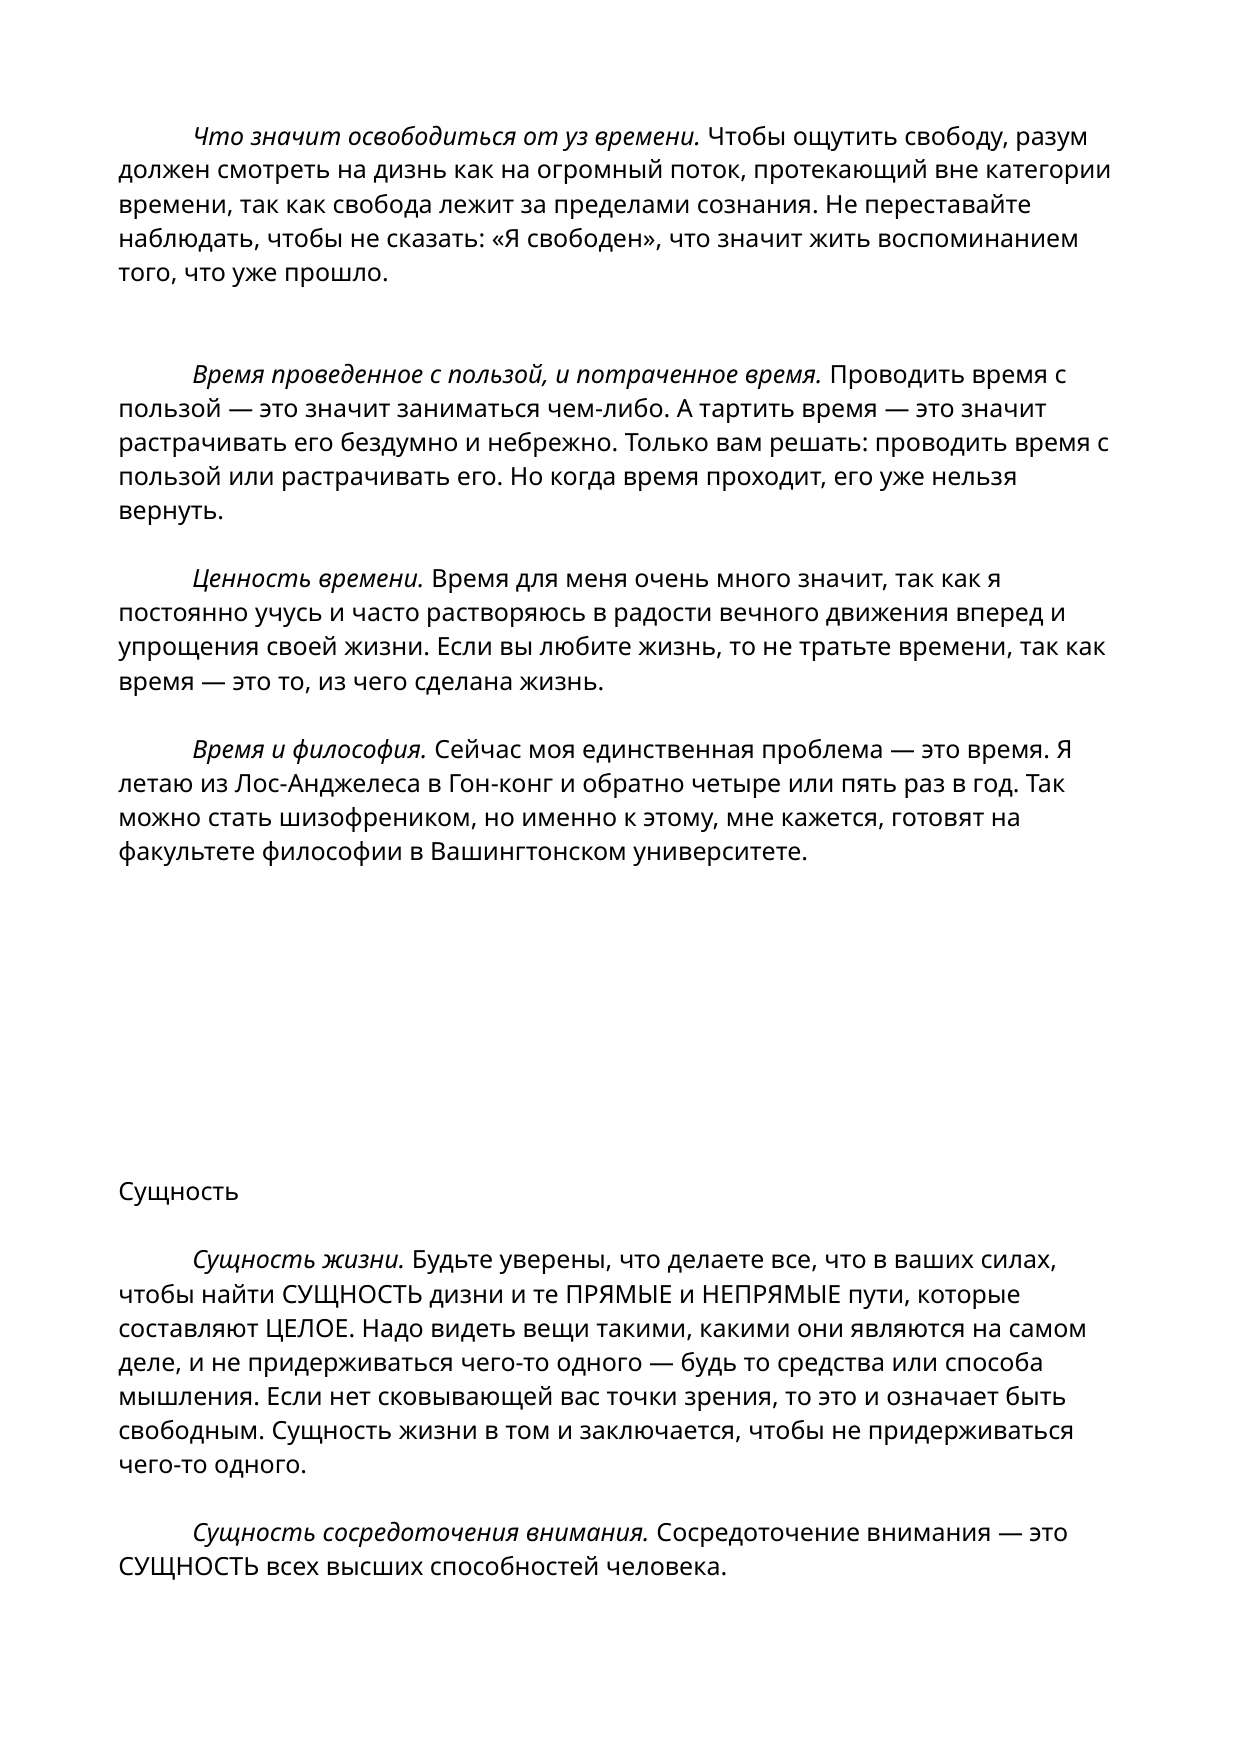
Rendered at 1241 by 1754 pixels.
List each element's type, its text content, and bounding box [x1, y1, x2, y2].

text Ценность времени. Время для меня очень много значит, так как я постоянно учусь и часто растворяюсь в радости вечного движения вперед и упрощения своей жизни. Если вы любите жизнь, то не тратьте времени, так как время — это то, из чего сделана жизнь. [118, 561, 1122, 697]
text Сущность [118, 1174, 1122, 1208]
text Сущность жизни. Будьте уверены, что делаете все, что в ваших силах, чтобы найти СУЩНОСТЬ дизни и те ПРЯМЫЕ и НЕПРЯМЫЕ пути, которые составляют ЦЕЛОЕ. Надо видеть вещи такими, какими они являются на самом деле, и не придерживаться чего-то одного — будь то средства или способа мышления. Если нет сковывающей вас точки зрения, то это и означает быть свободным. Сущность жизни в том и заключается, чтобы не придерживаться чего-то одного. [118, 1242, 1122, 1481]
text Что значит освободиться от уз времени. Чтобы ощутить свободу, разум должен смотреть на дизнь как на огромный поток, протекающий вне категории времени, так как свобода лежит за пределами сознания. Не переставайте наблюдать, чтобы не сказать: «Я свободен», что значит жить воспоминанием того, что уже прошло. [118, 118, 1122, 288]
text Время проведенное с пользой, и потраченное время. Проводить время с пользой — это значит заниматься чем-либо. А тартить время — это значит растрачивать его бездумно и небрежно. Только вам решать: проводить время с пользой или растрачивать его. Но когда время проходит, его уже нельзя вернуть. [118, 357, 1122, 527]
text Сущность сосредоточения внимания. Сосредоточение внимания — это СУЩНОСТЬ всех высших способностей человека. [118, 1515, 1122, 1583]
text Время и философия. Сейчас моя единственная проблема — это время. Я летаю из Лос-Анджелеса в Гон-конг и обратно четыре или пять раз в год. Так можно стать шизофреником, но именно к этому, мне кажется, готовят на факультете философии в Вашингтонском университете. [118, 731, 1122, 867]
